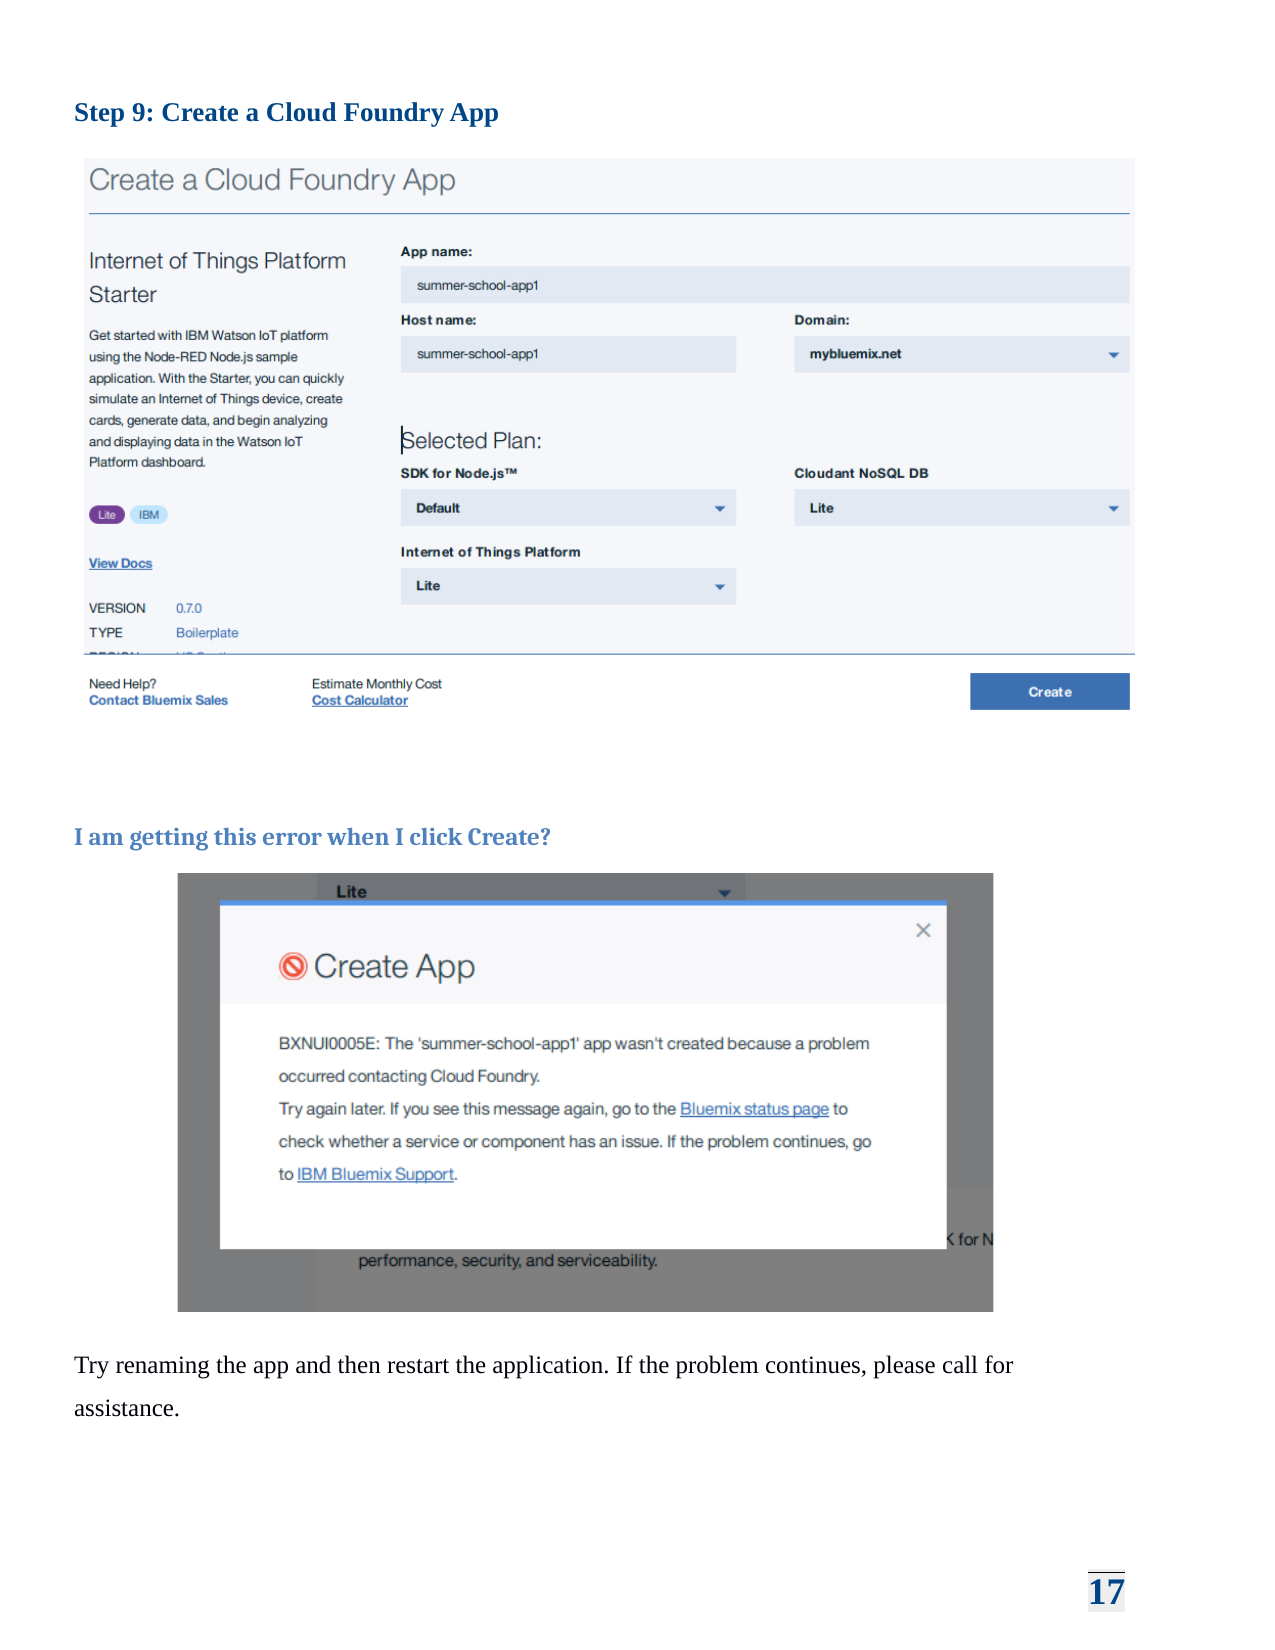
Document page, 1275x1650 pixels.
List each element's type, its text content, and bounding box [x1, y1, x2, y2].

subtitle I am getting this error when I click Create? [74, 823, 1125, 851]
picture [177, 873, 994, 1312]
text Try renaming the app and then restart the application. If the problem continues, please call for assistance. [74, 1350, 1125, 1422]
subtitle Step 9: Create a Cloud Foundry App [74, 96, 1125, 127]
picture [83, 158, 1135, 716]
